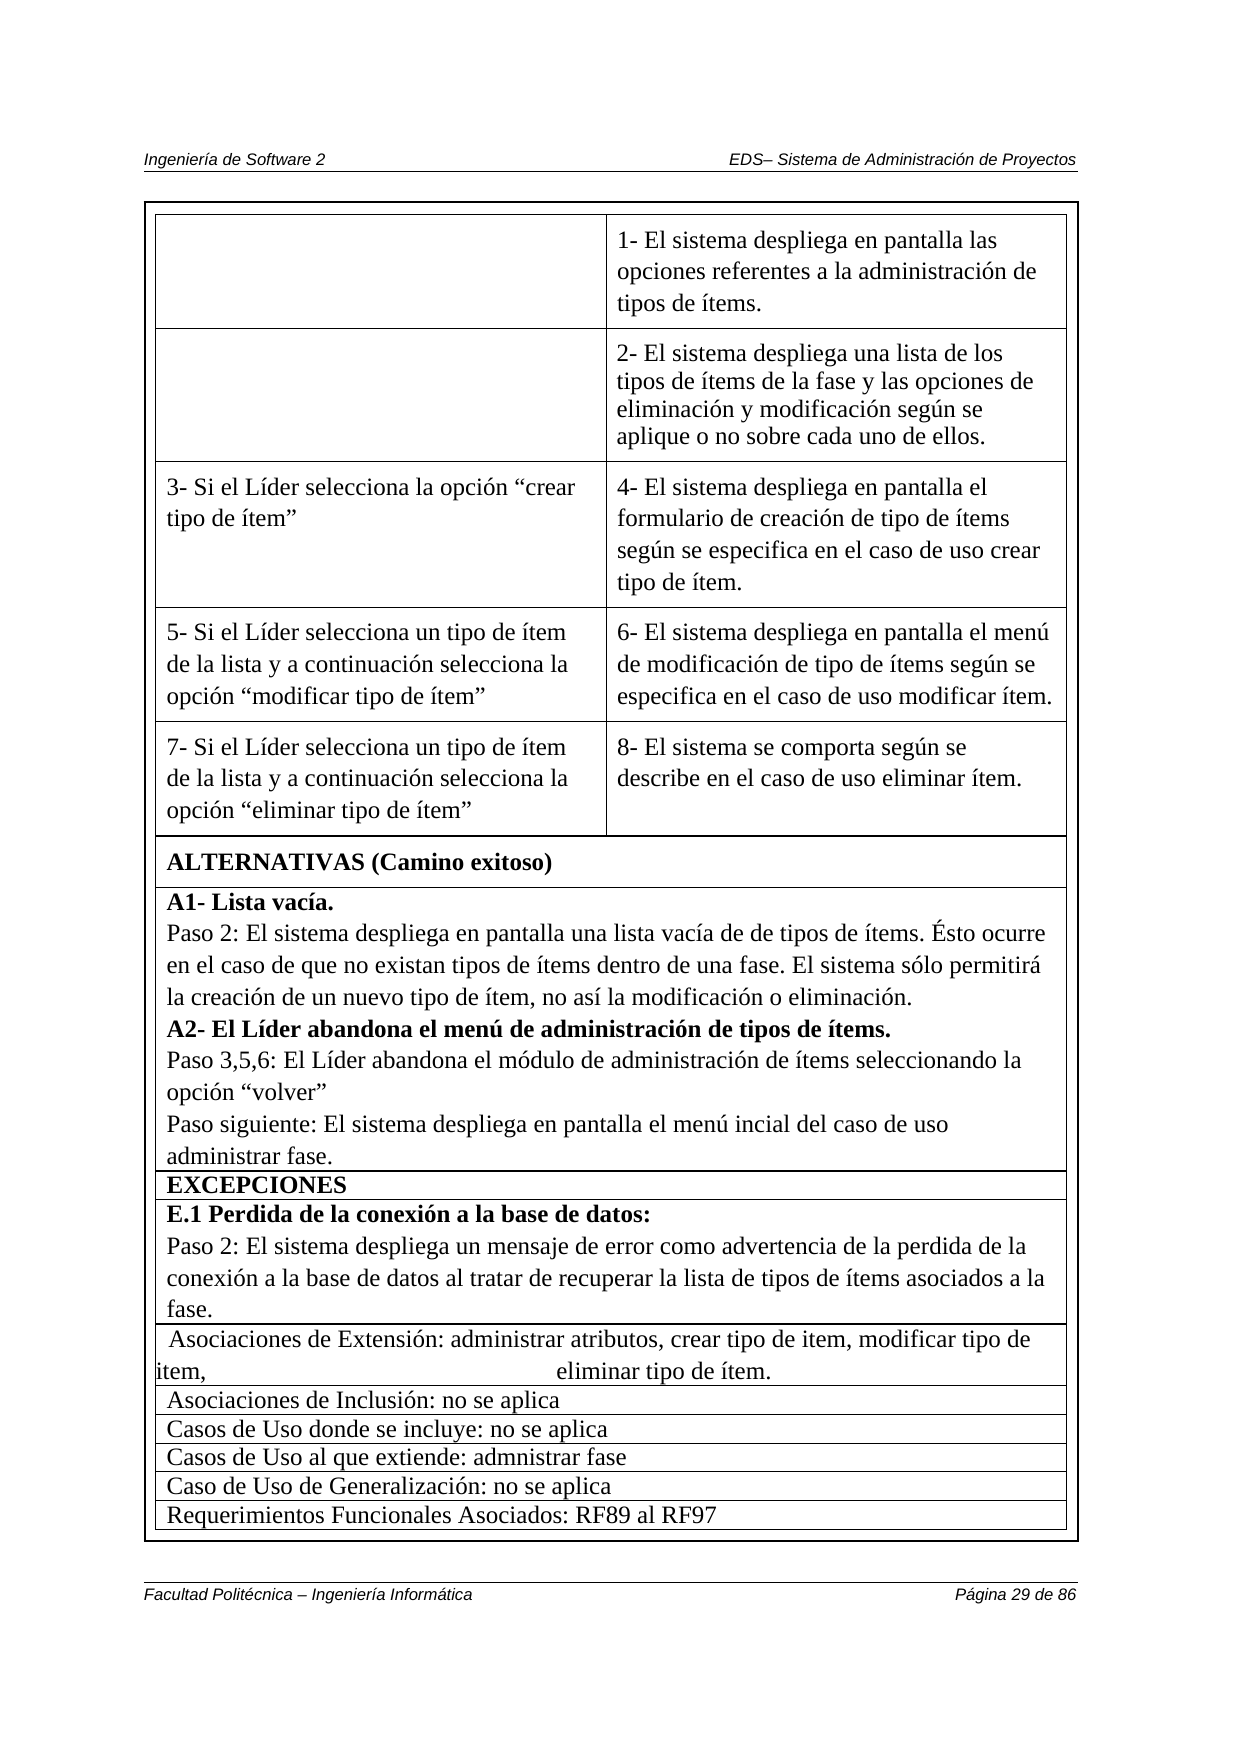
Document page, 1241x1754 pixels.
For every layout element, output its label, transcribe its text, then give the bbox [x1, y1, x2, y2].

table_header Asociaciones de Extensión: administrar atributos, crear tipo de item, modificar tipo de item, eliminar tipo de ítem. [156, 1325, 1066, 1385]
table_cell Requerimientos Funcionales Asociados: RF89 al RF97 [156, 1501, 1066, 1529]
table_cell 3- Si el Líder selecciona la opción “crear tipo de ítem” [156, 462, 606, 607]
table_header [146, 203, 1077, 1540]
table_cell 7- Si el Líder selecciona un tipo de ítem de la lista y a continuación selecciona la opción “eliminar tipo de ítem” [156, 722, 606, 835]
table_cell 6- El sistema despliega en pantalla el menú de modificación de tipo de ítems según se especifica en el caso de uso modificar ítem. [607, 608, 1066, 721]
table_cell Caso de Uso de Generalización: no se aplica [156, 1472, 1066, 1500]
table_header ALTERNATIVAS (Camino exitoso) [156, 837, 1066, 887]
table_cell 5- Si el Líder selecciona un tipo de ítem de la lista y a continuación selecciona la opción “modificar tipo de ítem” [156, 608, 606, 721]
table_cell 4- El sistema despliega en pantalla el formulario de creación de tipo de ítems según se especifica en el caso de uso crear tipo de ítem. [607, 462, 1066, 607]
table_cell Asociaciones de Inclusión: no se aplica [156, 1386, 1066, 1414]
table_cell Casos de Uso donde se incluye: no se aplica [156, 1415, 1066, 1442]
table_cell 1- El sistema despliega en pantalla las opciones referentes a la administración de tipos de ítems. [607, 215, 1066, 328]
table_cell [156, 215, 606, 328]
table_cell Casos de Uso al que extiende: admnistrar fase [156, 1444, 1066, 1471]
table_cell 2- El sistema despliega una lista de los tipos de ítems de la fase y las opciones de eliminación y modificación según se aplique o no sobre cada uno de ellos. [607, 329, 1066, 461]
table_cell E.1 Perdida de la conexión a la base de datos: Paso 2: El sistema despliega un mensaje de error como advertencia de la perdida de la conexión a la base de datos al tratar de recuperar la lista de tipos de ítems asociados a la fase. [156, 1200, 1066, 1323]
table_cell 8- El sistema se comporta según se describe en el caso de uso eliminar ítem. [607, 722, 1066, 835]
table_cell [156, 329, 606, 461]
table_header EXCEPCIONES [156, 1172, 1066, 1199]
table_cell A1- Lista vacía. Paso 2: El sistema despliega en pantalla una lista vacía de de tipos de ítems. Ésto ocurre en el caso de que no existan tipos de ítems dentro de una fase. El sistema sólo permitirá la creación de un nuevo tipo de ítem, no así la modificación o eliminación. A2- El Líder abandona el menú de administración de tipos de ítems. Paso 3,5,6: El Líder abandona el módulo de administración de ítems seleccionando la opción “volver” Paso siguiente: El sistema despliega en pantalla el menú incial del caso de uso administrar fase. [156, 888, 1066, 1169]
